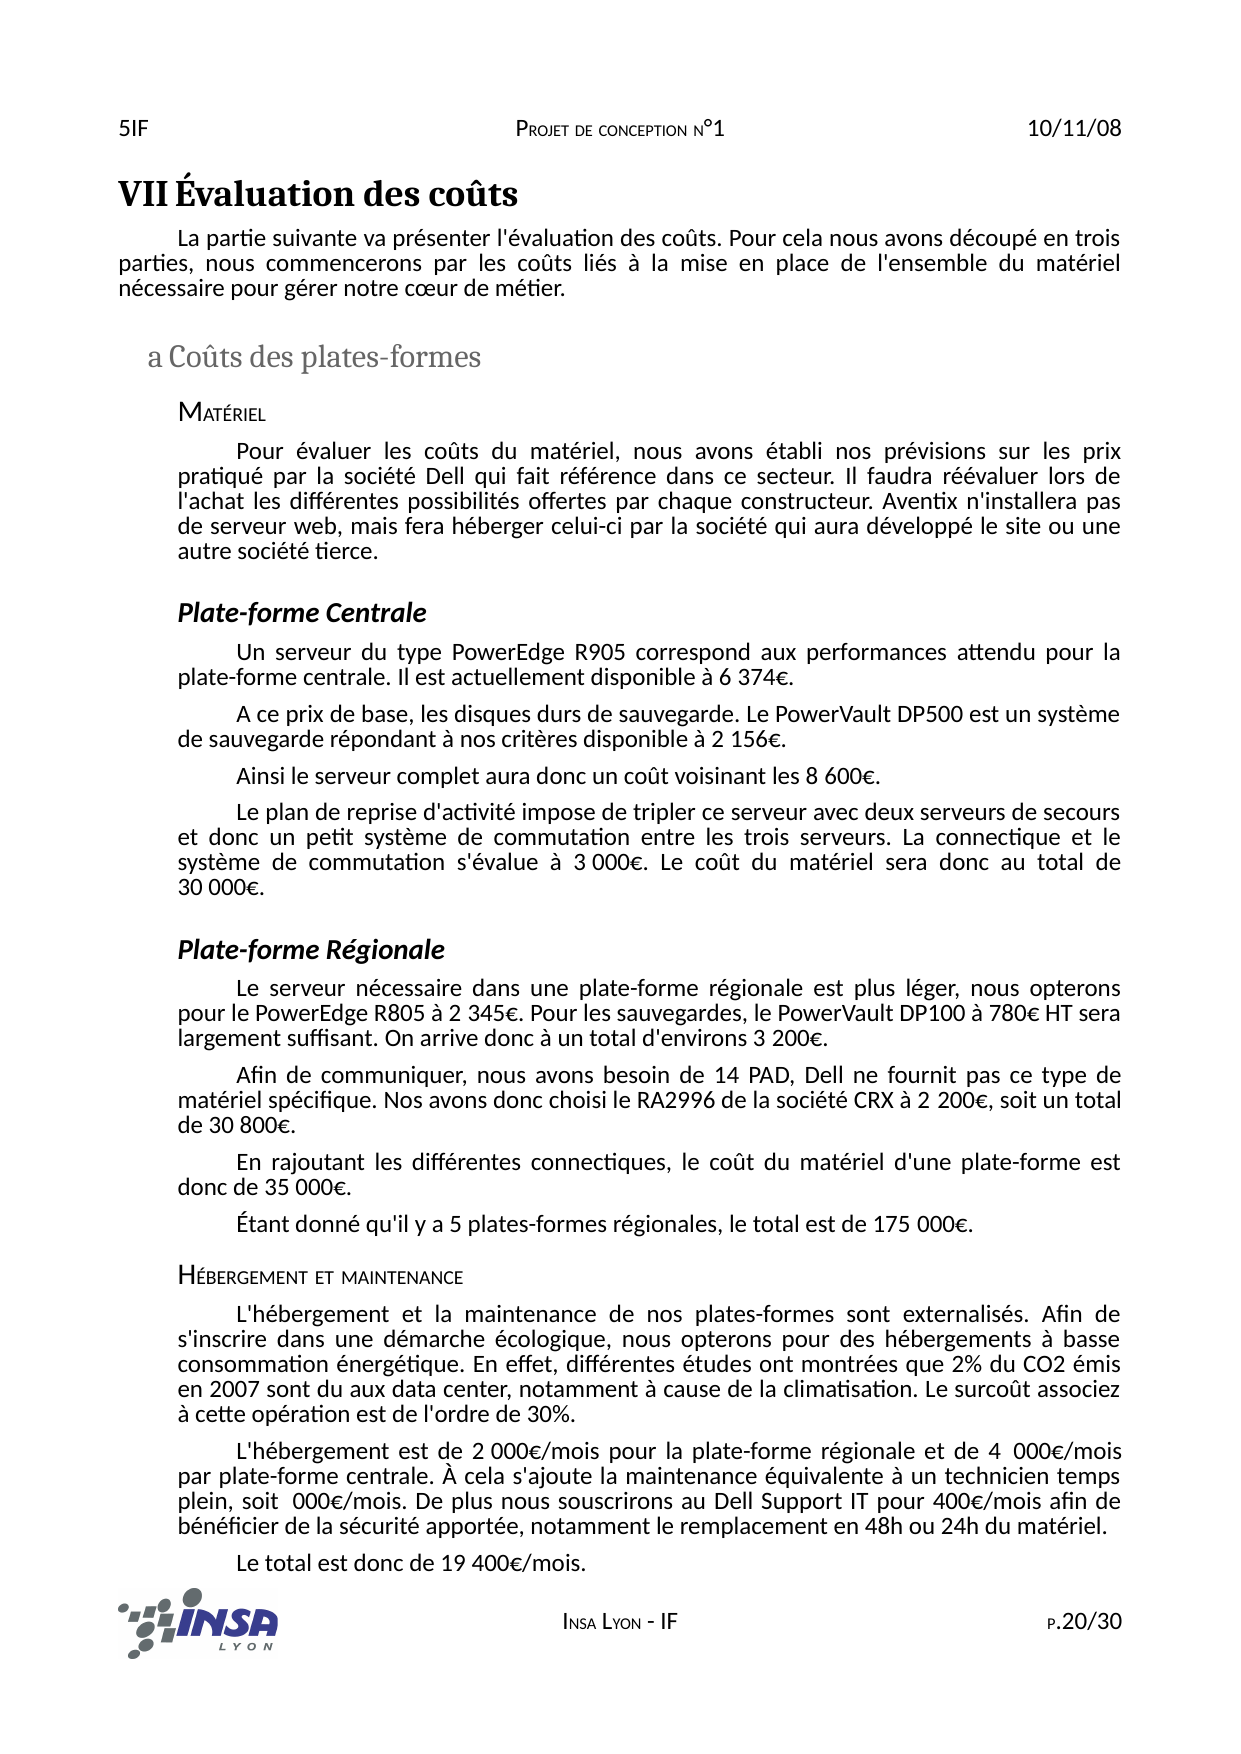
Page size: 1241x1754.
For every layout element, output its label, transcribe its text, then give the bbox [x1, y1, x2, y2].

subtitle Plate-forme Centrale [177, 601, 1122, 630]
text Ainsi le serveur complet aura donc un coût voisinant les 8 600€. [177, 765, 1122, 790]
subtitle Hébergement et maintenance [118, 1262, 1122, 1292]
text Afin de communiquer, nous avons besoin de 14 PAD, Dell ne fournit pas ce type de matériel spécifique. Nos avons donc choisi le RA2996 de la société CRX à 2 200€, soit un total de 30 800€. [177, 1065, 1122, 1140]
text En rajoutant les différentes connectiques, le coût du matériel d'une plate-forme est donc de 35 000€. [177, 1152, 1122, 1202]
picture [118, 1588, 278, 1659]
text A ce prix de base, les disques durs de sauvegarde. Le PowerVault DP500 est un système de sauvegarde répondant à nos critères disponible à 2 156€. [177, 703, 1122, 753]
text La partie suivante va présenter l'évaluation des coûts. Pour cela nous avons découpé en trois parties, nous commencerons par les coûts liés à la mise en place de l'ensemble du matériel nécessaire pour gérer notre cœur de métier. [118, 227, 1122, 302]
text Un serveur du type PowerEdge R905 correspond aux performances attendu pour la plate-forme centrale. Il est actuellement disponible à 6 374€. [177, 642, 1122, 692]
subtitle Plate-forme Régionale [177, 937, 1122, 966]
text Étant donné qu'il y a 5 plates-formes régionales, le total est de 175 000€. [177, 1213, 1122, 1238]
text Le serveur nécessaire dans une plate-forme régionale est plus léger, nous opterons pour le PowerEdge R805 à 2 345€. Pour les sauvegardes, le PowerVault DP100 à 780€ HT sera largement suffisant. On arrive donc à un total d'environs 3 200€. [177, 978, 1122, 1053]
text L'hébergement et la maintenance de nos plates-formes sont externalisés. Afin de s'inscrire dans une démarche écologique, nous opterons pour des hébergements à basse consommation énergétique. En effet, différentes études ont montrées que 2% du CO2 émis en 2007 sont du aux data center, notamment à cause de la climatisation. Le surcoût associez à cette opération est de l'ordre de 30%. [177, 1304, 1122, 1429]
subtitle Évaluation des coûts [118, 173, 1122, 216]
text Pour évaluer les coûts du matériel, nous avons établi nos prévisions sur les prix pratiqué par la société Dell qui fait référence dans ce secteur. Il faudra réévaluer lors de l'achat les différentes possibilités offertes par chaque constructeur. Aventix n'installera pas de serveur web, mais fera héberger celui-ci par la société qui aura développé le site ou une autre société tierce. [177, 441, 1122, 566]
text L'hébergement est de 2 000€/mois pour la plate-forme régionale et de 4 000€/mois par plate-forme centrale. À cela s'ajoute la maintenance équivalente à un technicien temps plein, soit 000€/mois. De plus nous souscrirons au Dell Support IT pour 400€/mois afin de bénéficier de la sécurité apportée, notamment le remplacement en 48h ou 24h du matériel. [177, 1441, 1122, 1541]
text Le total est donc de 19 400€/mois. [177, 1552, 1122, 1577]
subtitle Coûts des plates-formes [118, 338, 1122, 375]
text Le plan de reprise d'activité impose de tripler ce serveur avec deux serveurs de secours et donc un petit système de commutation entre les trois serveurs. La connectique et le système de commutation s'évalue à 3 000€. Le coût du matériel sera donc au total de 30 000€. [177, 802, 1122, 902]
subtitle Matériel [118, 399, 1122, 429]
